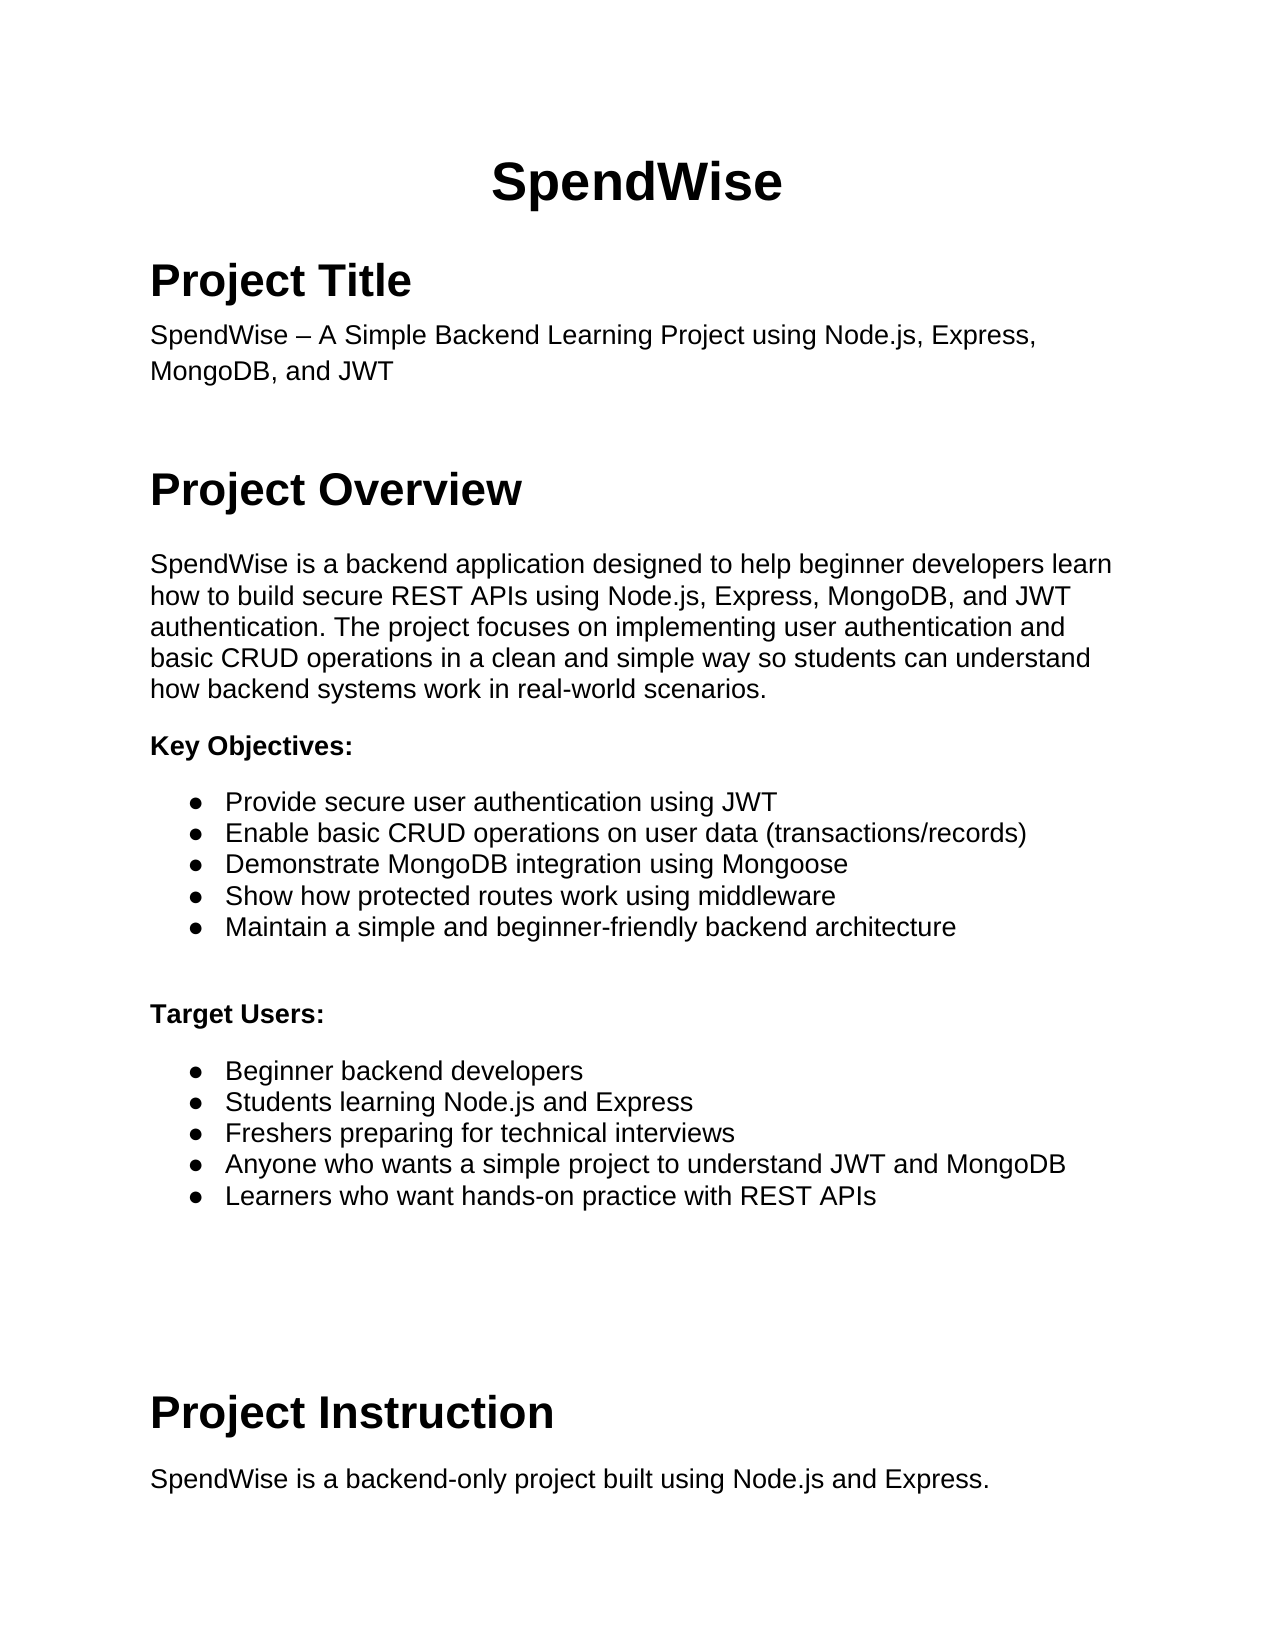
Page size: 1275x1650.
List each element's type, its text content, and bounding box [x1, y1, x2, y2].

list Enable basic CRUD operations on user data (transactions/records) [187, 817, 1125, 848]
text SpendWise is a backend application designed to help beginner developers learn how to build secure REST APIs using Node.js, Express, MongoDB, and JWT authentication. The project focuses on implementing user authentication and basic CRUD operations in a clean and simple way so students can understand how backend systems work in real-world scenarios. [150, 548, 1125, 705]
text Key Objectives: [150, 730, 1125, 761]
text Target Users: [150, 998, 1125, 1030]
text Project Overview [150, 463, 1125, 516]
list Demonstrate MongoDB integration using Mongoose [187, 848, 1125, 880]
list Show how protected routes work using middleware [187, 880, 1125, 911]
list Students learning Node.js and Express [187, 1086, 1125, 1117]
list Freshers preparing for technical interviews [187, 1117, 1125, 1148]
list Beginner backend developers [187, 1055, 1125, 1086]
list Maintain a simple and beginner-friendly backend architecture [187, 911, 1125, 973]
text SpendWise – A Simple Backend Learning Project using Node.js, Express, MongoDB, and JWT [150, 319, 1125, 386]
subtitle Project Title [150, 254, 1125, 307]
title SpendWise [150, 150, 1125, 212]
subtitle Project Instruction [150, 1385, 1125, 1438]
list Anyone who wants a simple project to understand JWT and MongoDB [187, 1148, 1125, 1180]
text SpendWise is a backend-only project built using Node.js and Express. [150, 1463, 1125, 1494]
list Learners who want hands-on practice with REST APIs [187, 1180, 1125, 1211]
list Provide secure user authentication using JWT [187, 786, 1125, 817]
